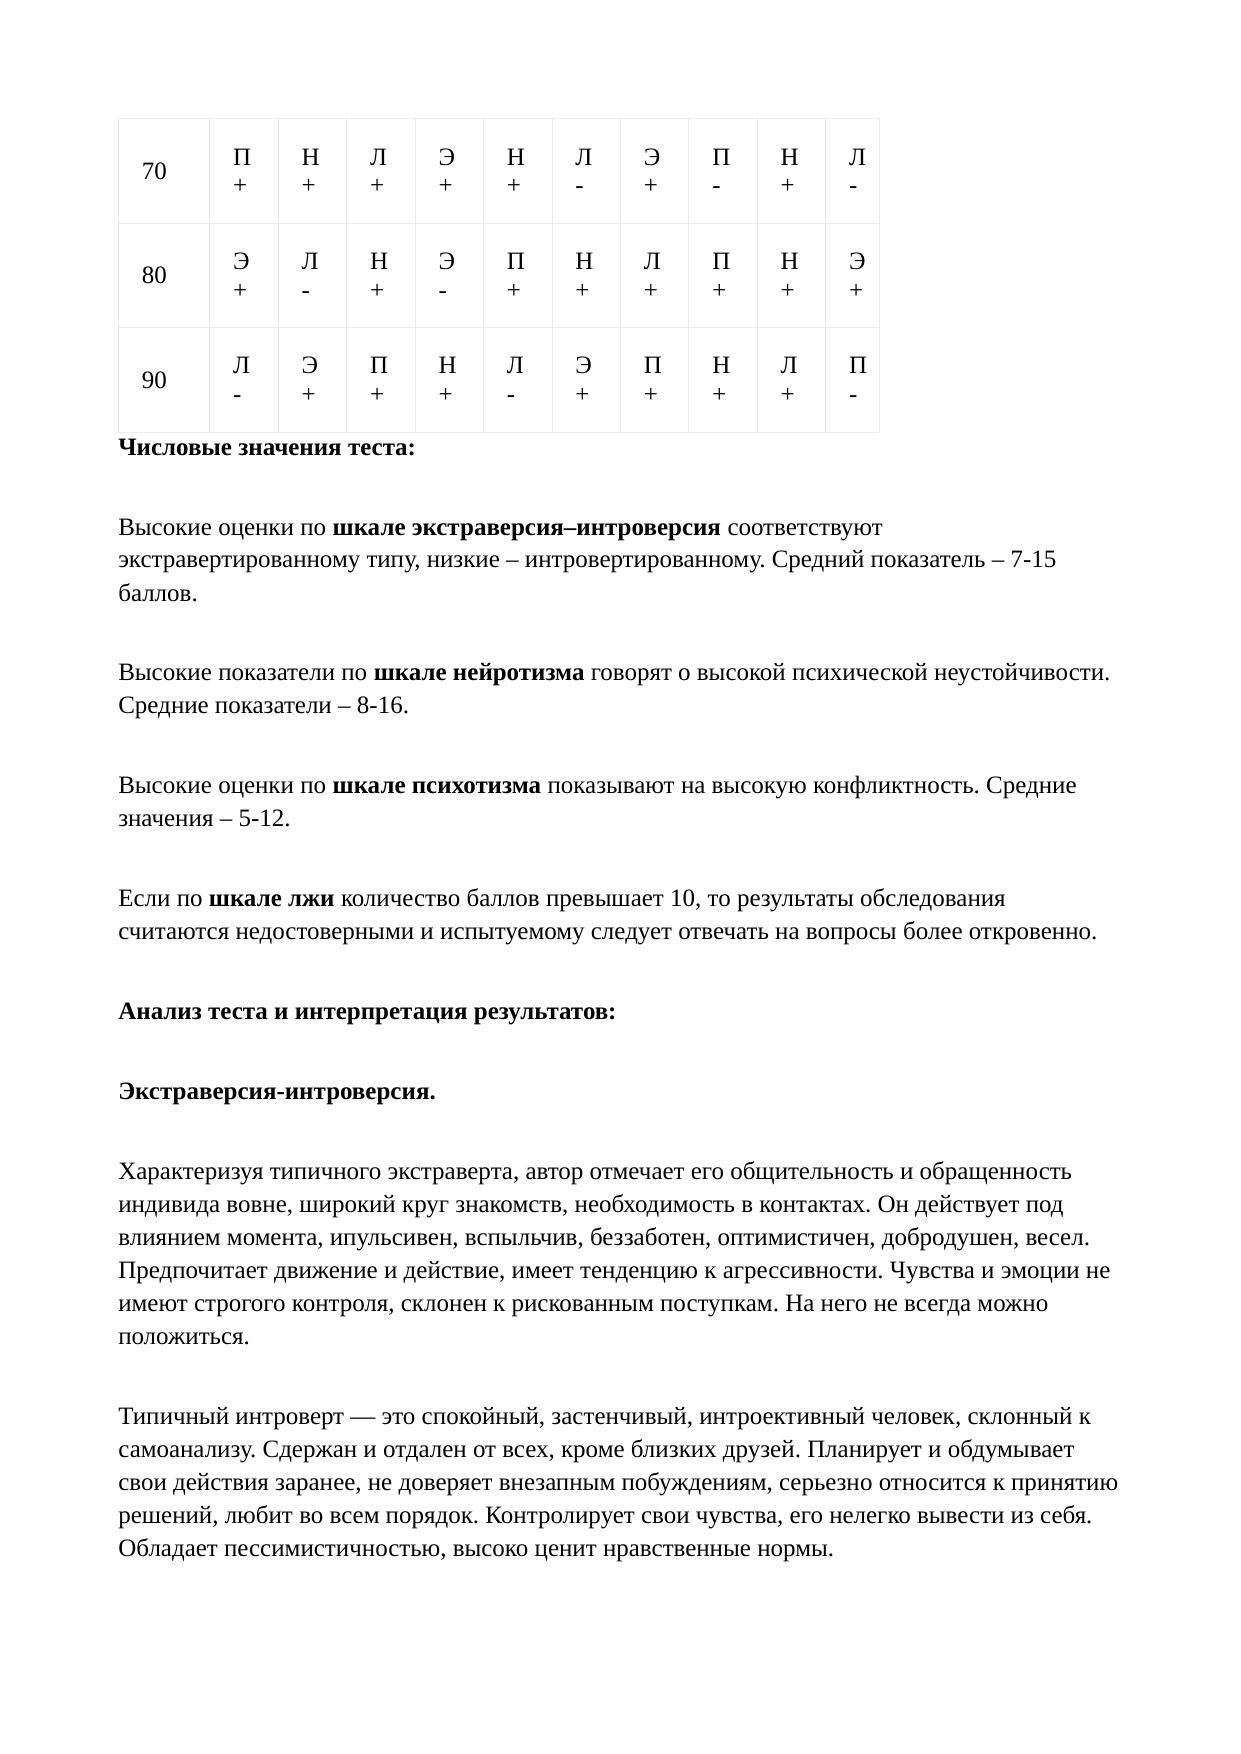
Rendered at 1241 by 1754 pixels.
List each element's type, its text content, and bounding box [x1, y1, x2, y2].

table_cell Н+ [347, 224, 415, 327]
table_cell 90 [119, 328, 209, 432]
table_cell Н+ [553, 224, 620, 327]
table_cell Э- [416, 224, 483, 327]
table_cell Э+ [553, 328, 620, 432]
table_cell П+ [689, 224, 757, 327]
text Если по шкале лжи количество баллов превышает 10, то результаты обследования считаются недостоверными и испытуемому следует отвечать на вопросы более откровенно. [118, 883, 1122, 945]
text Высокие оценки по шкале экстраверсия–интроверсия соответствуют экстравертированному типу, низкие – интровертированному. Средний показатель – 7-15 баллов. [118, 512, 1122, 606]
table_cell П+ [621, 328, 688, 432]
table_cell П+ [347, 328, 415, 432]
table_cell Э+ [621, 119, 688, 223]
text Числовые значения теста: [118, 432, 1122, 460]
text Высокие оценки по шкале психотизма показывают на высокую конфликтность. Средние значения – 5-12. [118, 770, 1122, 832]
table_cell Н+ [689, 328, 757, 432]
table_cell Л+ [347, 119, 415, 223]
table_cell Л- [553, 119, 620, 223]
text Экстраверсия-интроверсия. [118, 1076, 1122, 1105]
table_cell Л- [826, 119, 879, 223]
table_cell Э+ [826, 224, 879, 327]
table_cell П- [689, 119, 757, 223]
text Типичный интроверт — это спокойный, застенчивый, интроективный человек, склонный к самоанализу. Сдержан и отдален от всех, кроме близких друзей. Планирует и обдумывает свои действия заранее, не доверяет внезапным побуждениям, серьезно относится к принятию решений, любит во всем порядок. Контролирует свои чувства, его нелегко вывести из себя. Обладает пессимистичностью, высоко ценит нравственные нормы. [118, 1401, 1122, 1562]
table_cell П+ [210, 119, 278, 223]
table_cell Л+ [621, 224, 688, 327]
table_cell 80 [119, 224, 209, 327]
text Высокие показатели по шкале нейротизма говорят о высокой психической неустойчивости. Средние показатели – 8-16. [118, 657, 1122, 719]
table_cell П- [826, 328, 879, 432]
table_cell Н+ [758, 119, 825, 223]
table_cell Н+ [484, 119, 552, 223]
text Характеризуя типичного экстраверта, автор отмечает его общительность и обращенность индивида вовне, широкий круг знакомств, необходимость в контактах. Он действует под влиянием момента, ипульсивен, вспыльчив, беззаботен, оптимистичен, добродушен, весел. Предпочитает движение и действие, имеет тенденцию к агрессивности. Чувства и эмоции не имеют строгого контроля, склонен к рискованным поступкам. На него не всегда можно положиться. [118, 1156, 1122, 1350]
table_cell Л- [279, 224, 346, 327]
table_cell П+ [484, 224, 552, 327]
table_cell Э+ [279, 328, 346, 432]
table_cell 70 [119, 119, 209, 223]
table_cell Л+ [758, 328, 825, 432]
text Анализ теста и интерпретация результатов: [118, 996, 1122, 1025]
table_cell Э+ [210, 224, 278, 327]
table_cell Н+ [279, 119, 346, 223]
table_cell Л- [484, 328, 552, 432]
table_cell Э+ [416, 119, 483, 223]
table_cell Н+ [758, 224, 825, 327]
table_cell Л- [210, 328, 278, 432]
table_cell Н+ [416, 328, 483, 432]
